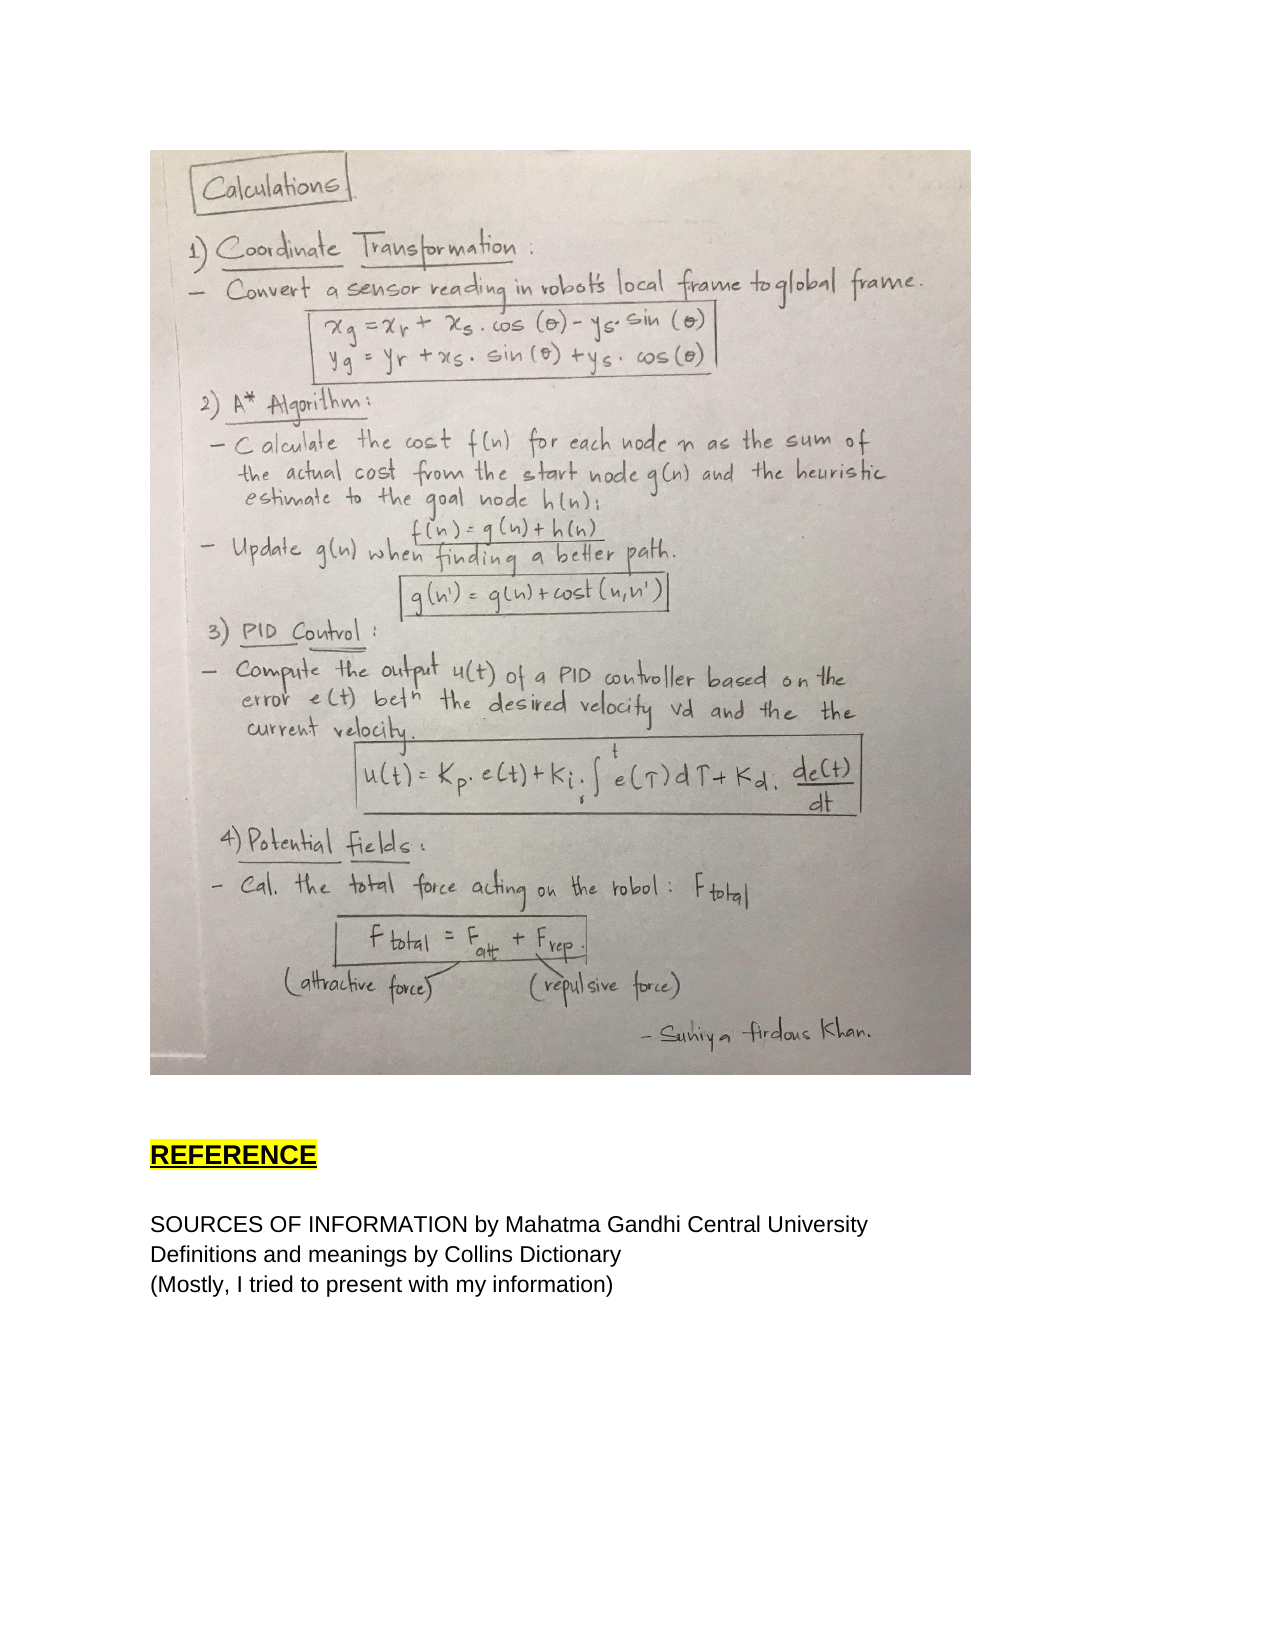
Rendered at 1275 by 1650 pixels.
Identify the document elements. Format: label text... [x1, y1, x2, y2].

text (Mostly, I tried to present with my information) [150, 1271, 1125, 1298]
text SOURCES OF INFORMATION by Mahatma Gandhi Central University [150, 1211, 1125, 1237]
picture [150, 150, 971, 1075]
text REFERENCE [150, 1139, 1125, 1170]
text Definitions and meanings by Collins Dictionary [150, 1241, 1125, 1268]
